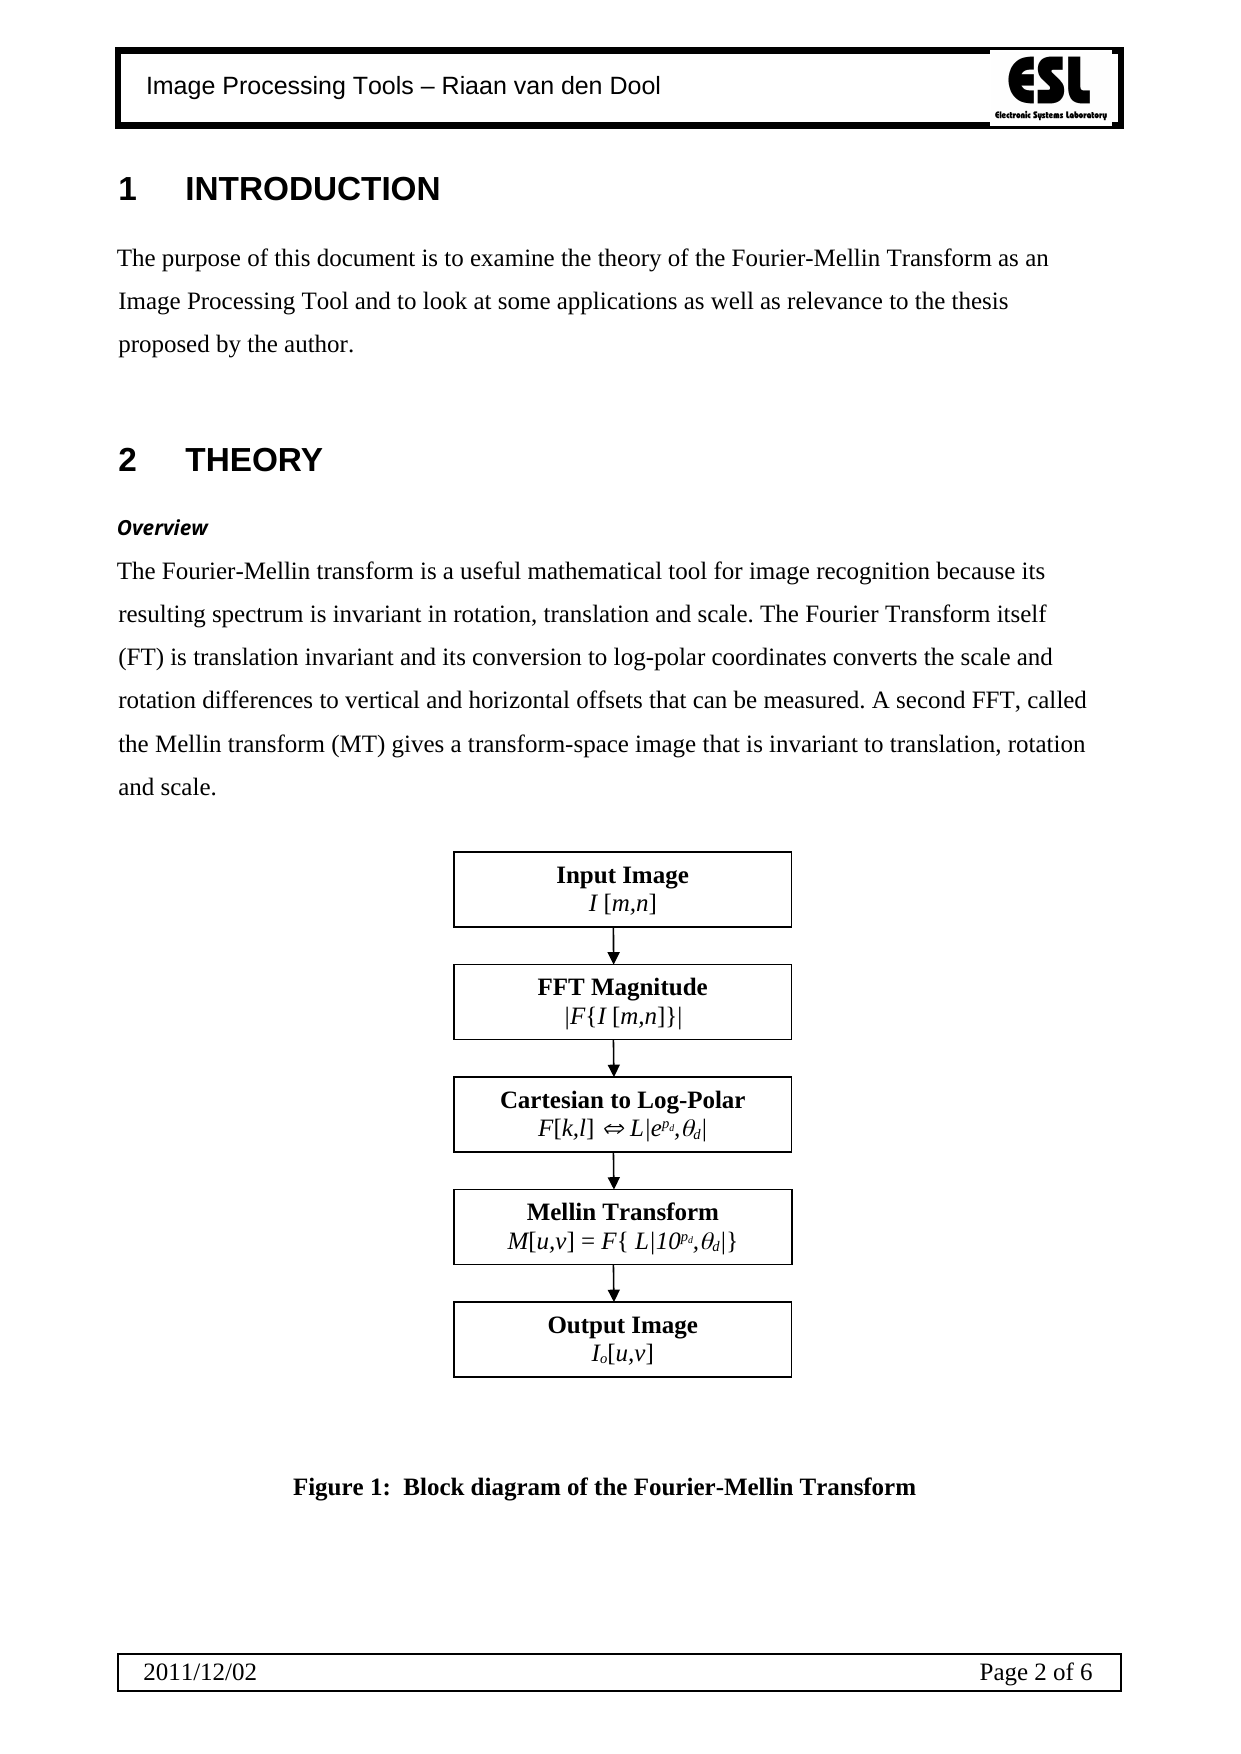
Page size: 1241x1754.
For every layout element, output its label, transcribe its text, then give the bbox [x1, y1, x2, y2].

subtitle Theory [118, 440, 1092, 478]
text Figure 1: Block diagram of the Fourier-Mellin Transform [117, 1472, 1092, 1501]
text Overview [117, 513, 1092, 542]
picture [991, 52, 1111, 125]
subtitle Introduction [118, 169, 1092, 208]
text The Fourier-Mellin transform is a useful mathematical tool for image recognition because its resulting spectrum is invariant in rotation, translation and scale. The Fourier Transform itself (FT) is translation invariant and its conversion to log-polar coordinates converts the scale and rotation differences to vertical and horizontal offsets that can be measured. A second FFT, called the Mellin transform (MT) gives a transform-space image that is invariant to translation, rotation and scale. [117, 556, 1092, 801]
text The purpose of this document is to examine the theory of the Fourier-Mellin Transform as an Image Processing Tool and to look at some applications as well as relevance to the thesis proposed by the author. [117, 243, 1092, 358]
